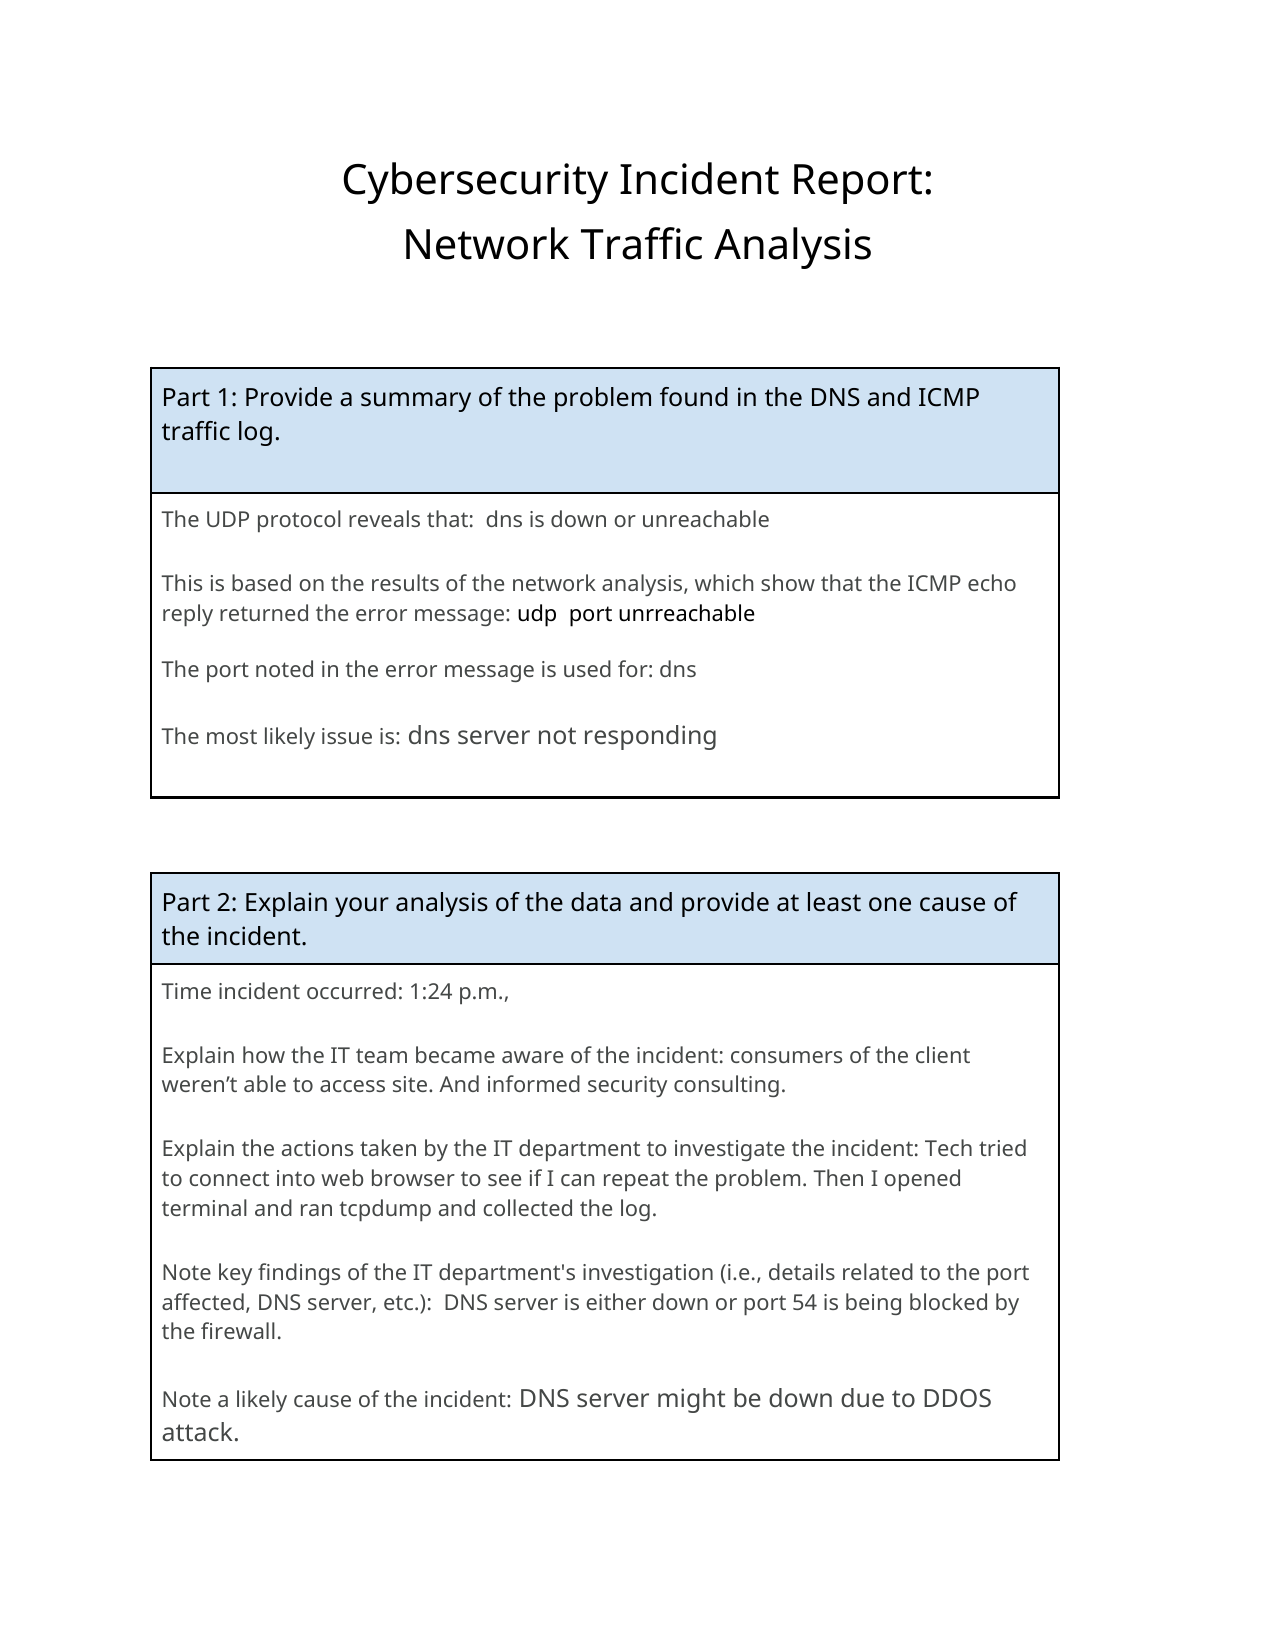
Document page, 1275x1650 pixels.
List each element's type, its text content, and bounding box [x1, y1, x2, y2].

subtitle Cybersecurity Incident Report: [150, 150, 1125, 207]
table_cell Time incident occurred: 1:24 p.m., Explain how the IT team became aware of the incident: consumers of the client weren’t able to access site. And informed security consulting. Explain the actions taken by the IT department to investigate the incident: Tech tried to connect into web browser to see if I can repeat the problem. Then I opened terminal and ran tcpdump and collected the log. Note key findings of the IT department's investigation (i.e., details related to the port affected, DNS server, etc.): DNS server is either down or port 54 is being blocked by the firewall. Note a likely cause of the incident: DNS server might be down due to DDOS attack. [152, 965, 1058, 1459]
table_cell The UDP protocol reveals that: dns is down or unreachable This is based on the results of the network analysis, which show that the ICMP echo reply returned the error message: udp port unrreachable The port noted in the error message is used for: dns The most likely issue is: dns server not responding [152, 494, 1058, 796]
table_header Part 1: Provide a summary of the problem found in the DNS and ICMP traffic log. [152, 369, 1058, 492]
subtitle Network Traffic Analysis [150, 215, 1125, 272]
table_header Part 2: Explain your analysis of the data and provide at least one cause of the incident. [152, 874, 1058, 963]
